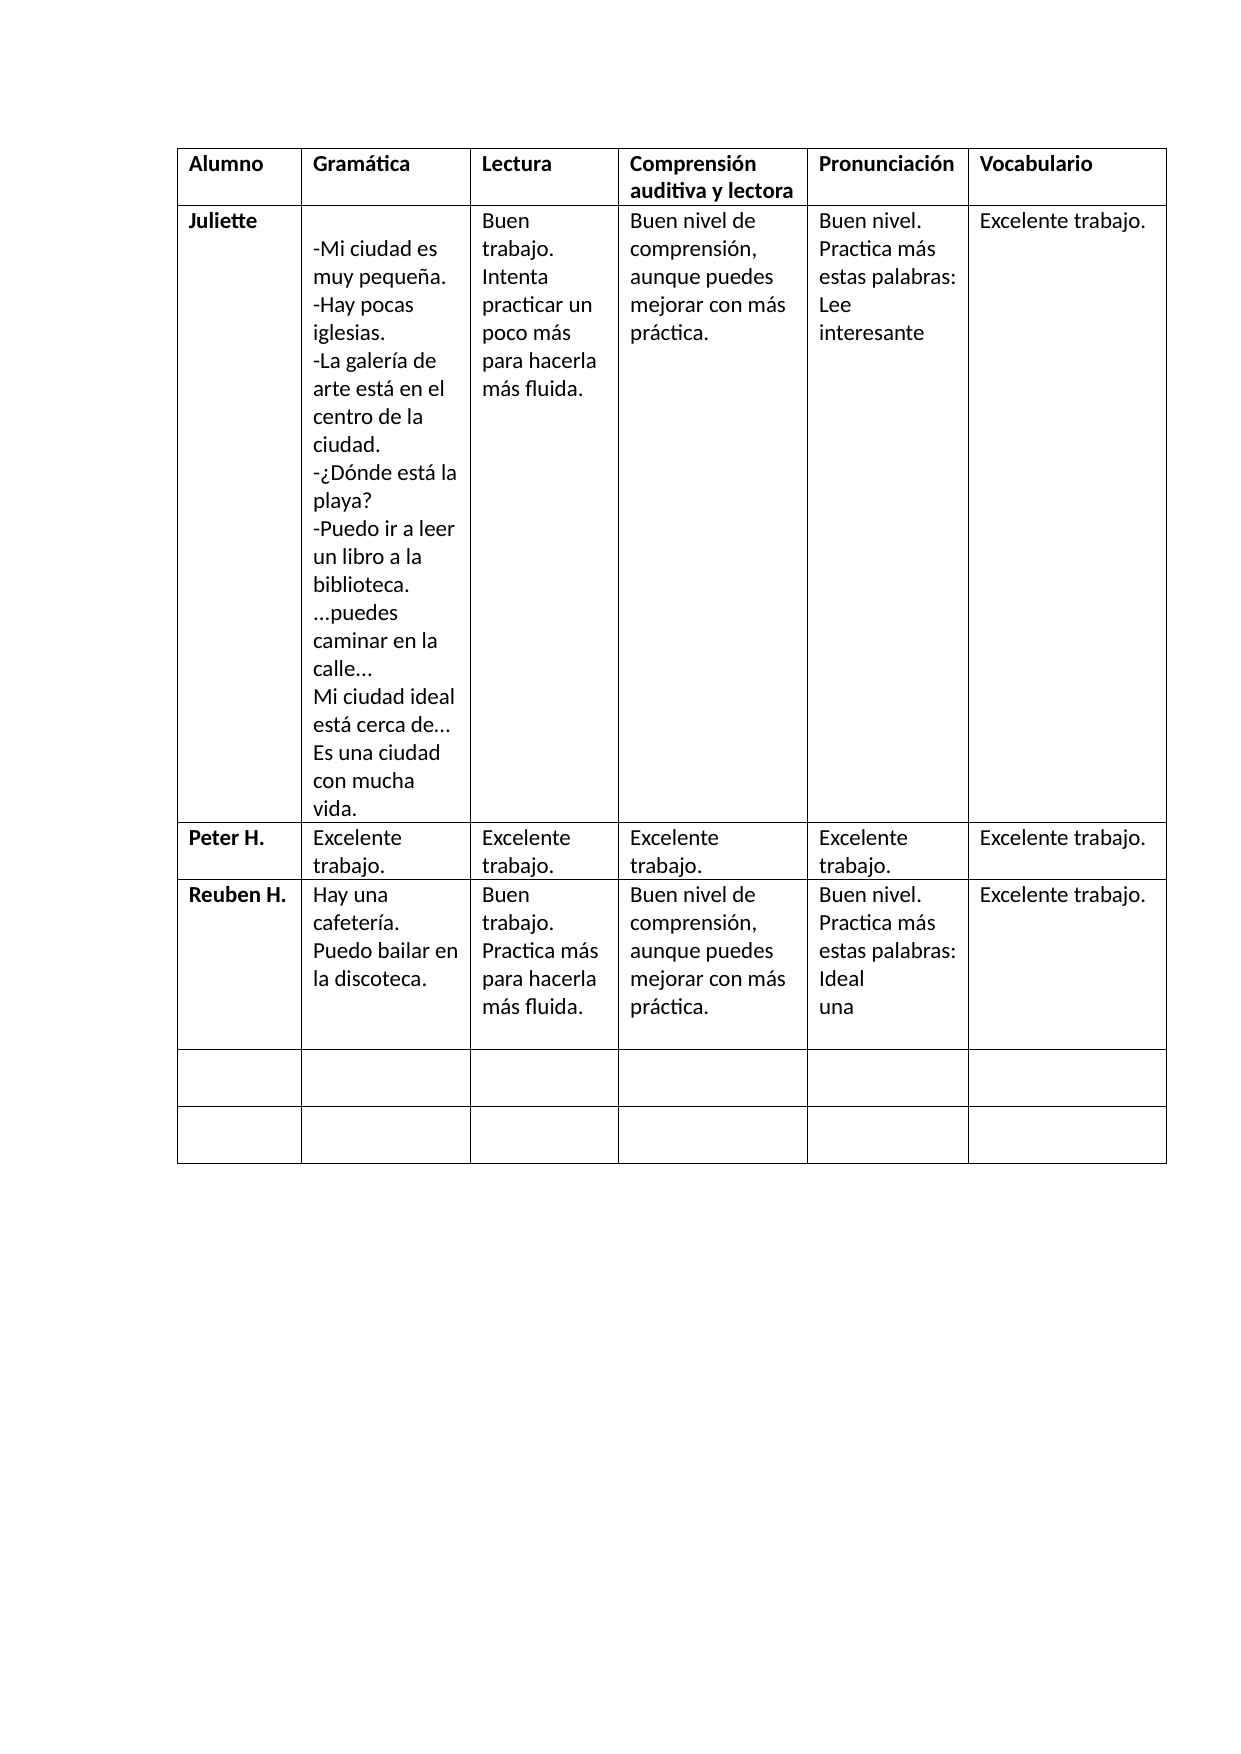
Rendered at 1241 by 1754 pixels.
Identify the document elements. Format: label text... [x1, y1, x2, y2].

table_cell Buen nivel de comprensión, aunque puedes mejorar con más práctica. [619, 880, 807, 1048]
table_cell [471, 1107, 618, 1163]
table_cell Excelente trabajo. [969, 823, 1166, 879]
table_cell [808, 1050, 968, 1106]
table_cell Excelente trabajo. [808, 823, 968, 879]
table_cell [178, 1050, 301, 1106]
table_header Pronunciación [808, 149, 968, 205]
table_cell Peter H. [178, 823, 301, 879]
table_cell Hay una cafetería. Puedo bailar en la discoteca. [302, 880, 470, 1048]
table_cell Buen nivel de comprensión, aunque puedes mejorar con más práctica. [619, 206, 807, 822]
table_cell Buen trabajo. Intenta practicar un poco más para hacerla más fluida. [471, 206, 618, 822]
table_cell Buen nivel. Practica más estas palabras: Lee interesante [808, 206, 968, 822]
table_cell Excelente trabajo. [969, 880, 1166, 1048]
table_cell [808, 1107, 968, 1163]
table_header Lectura [471, 149, 618, 205]
table_header Vocabulario [969, 149, 1166, 205]
table_header Gramática [302, 149, 470, 205]
table_cell [471, 1050, 618, 1106]
table_cell [619, 1107, 807, 1163]
table_cell [619, 1050, 807, 1106]
table_cell Excelente trabajo. [969, 206, 1166, 822]
table_cell [302, 1107, 470, 1163]
table_header Comprensión auditiva y lectora [619, 149, 807, 205]
table_cell Buen trabajo. Practica más para hacerla más fluida. [471, 880, 618, 1048]
table_cell Juliette [178, 206, 301, 822]
table_cell Excelente trabajo. [302, 823, 470, 879]
table_cell Excelente trabajo. [471, 823, 618, 879]
table_cell [178, 1107, 301, 1163]
table_cell [302, 1050, 470, 1106]
table_cell [969, 1107, 1166, 1163]
table_cell -Mi ciudad es muy pequeña. -Hay pocas iglesias. -La galería de arte está en el centro de la ciudad. -¿Dónde está la playa? -Puedo ir a leer un libro a la biblioteca. ...puedes caminar en la calle... Mi ciudad ideal está cerca de… Es una ciudad con mucha vida. [302, 206, 470, 822]
table_cell [969, 1050, 1166, 1106]
table_cell Reuben H. [178, 880, 301, 1048]
table_header Alumno [178, 149, 301, 205]
table_cell Excelente trabajo. [619, 823, 807, 879]
table_cell Buen nivel. Practica más estas palabras: Ideal una [808, 880, 968, 1048]
